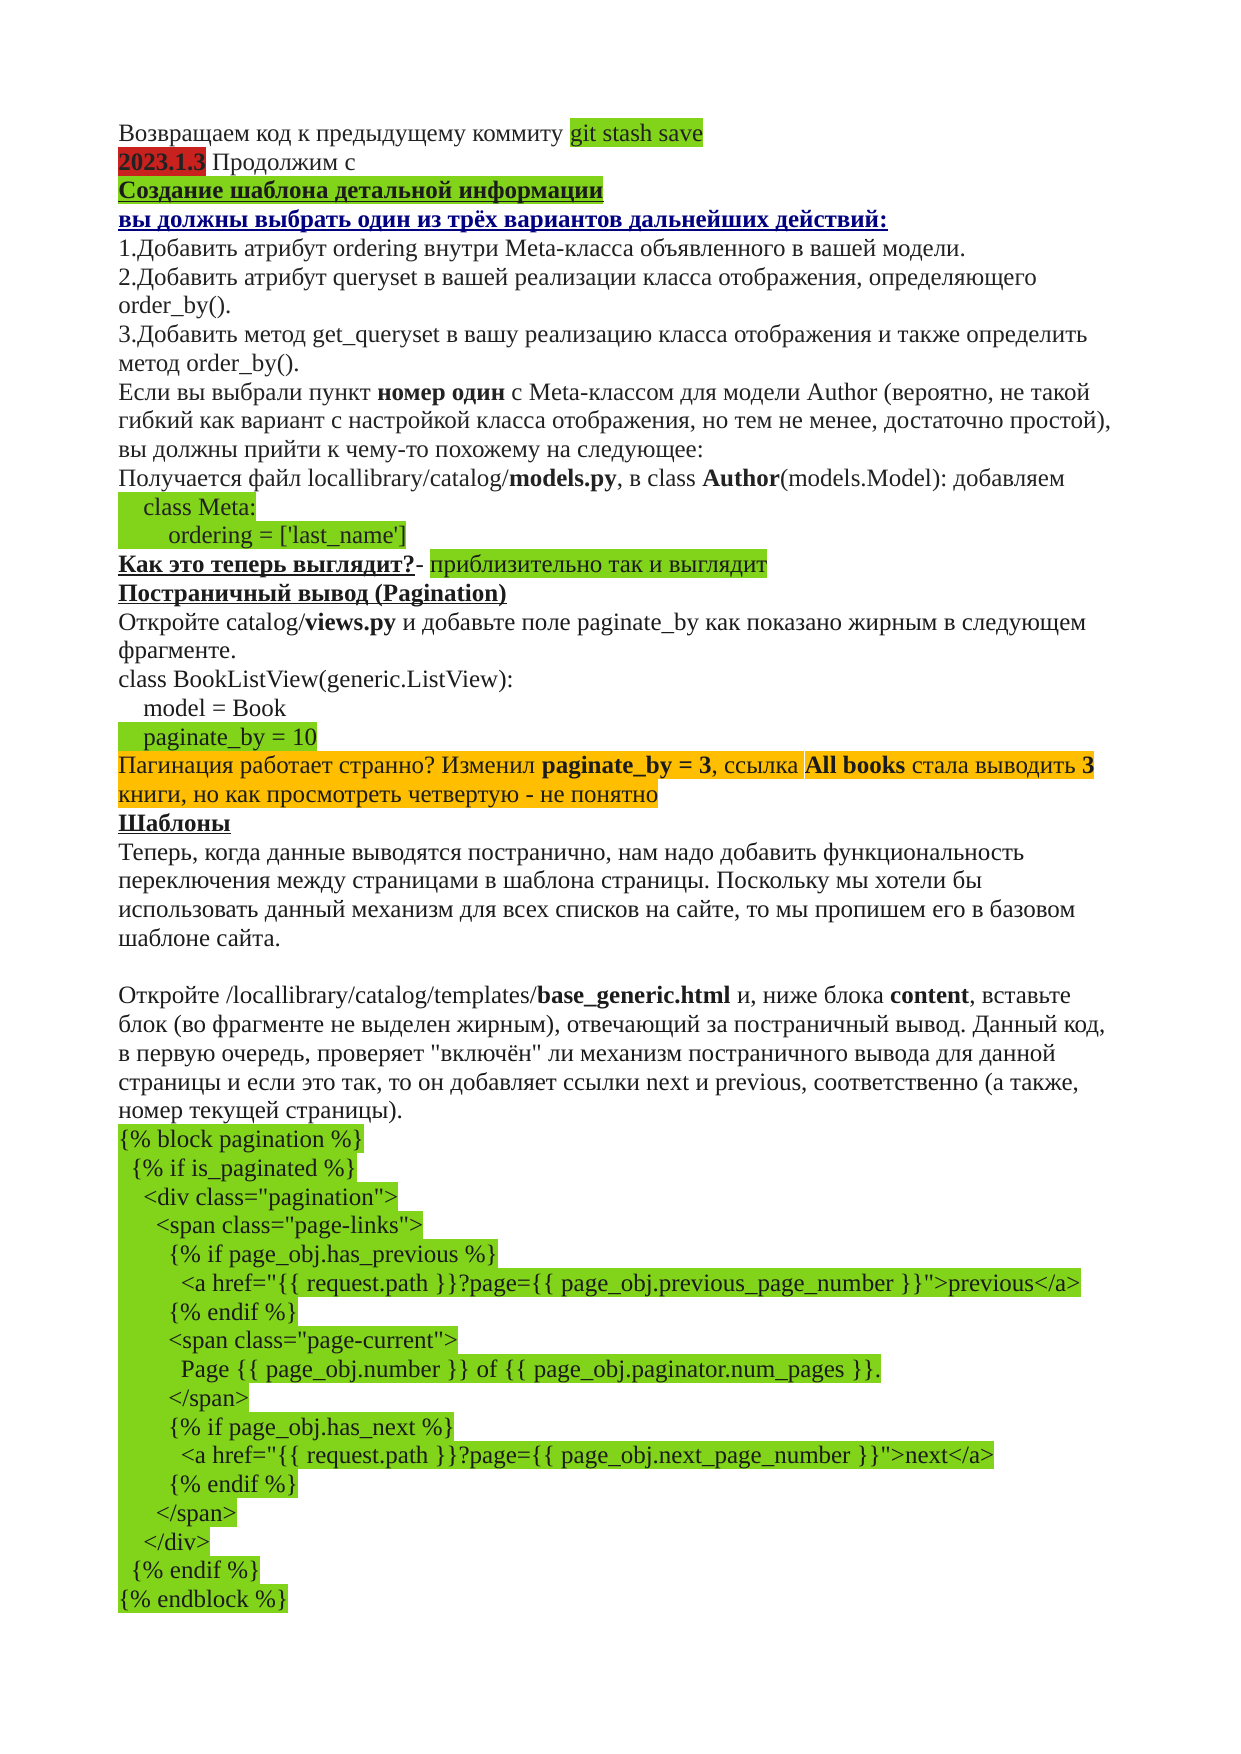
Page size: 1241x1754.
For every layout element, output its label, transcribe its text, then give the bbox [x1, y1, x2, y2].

text Теперь, когда данные выводятся постранично, нам надо добавить функциональность переключения между страницами в шаблона страницы. Поскольку мы хотели бы использовать данный механизм для всех списков на сайте, то мы пропишем его в базовом шаблоне сайта. [118, 837, 1122, 952]
text ordering = ['last_name'] [118, 521, 1122, 549]
subtitle Постраничный вывод (Pagination) [118, 578, 1122, 607]
text </div> [118, 1527, 1122, 1556]
text {% if is_paginated %} [118, 1153, 1122, 1182]
subtitle Создание шаблона детальной информации [118, 176, 1122, 204]
text {% endif %} [118, 1469, 1122, 1498]
text вы должны выбрать один из трёх вариантов дальнейших действий: [118, 204, 1122, 233]
text <a href="{{ request.path }}?page={{ page_obj.previous_page_number }}">previous</a> [118, 1268, 1122, 1297]
text {% if page_obj.has_previous %} [118, 1239, 1122, 1268]
text 1.Добавить атрибут ordering внутри Meta-класса объявленного в вашей модели. [118, 233, 1122, 262]
text {% if page_obj.has_next %} [118, 1412, 1122, 1441]
text <span class="page-current"> [118, 1326, 1122, 1354]
text {% endblock %} [118, 1584, 1122, 1613]
text 2.Добавить атрибут queryset в вашей реализации класса отображения, определяющего order_by(). [118, 262, 1122, 319]
text <div class="pagination"> [118, 1182, 1122, 1211]
text Откройте catalog/views.py и добавьте поле paginate_by как показано жирным в следующем фрагменте. [118, 607, 1122, 664]
text Откройте /locallibrary/catalog/templates/base_generic.html и, ниже блока content, вставьте блок (во фрагменте не выделен жирным), отвечающий за постраничный вывод. Данный код, в первую очередь, проверяет "включён" ли механизм постраничного вывода для данной страницы и если это так, то он добавляет ссылки next и previous, соответственно (а также, номер текущей страницы). [118, 981, 1122, 1124]
text Если вы выбрали пункт номер один с Meta-классом для модели Author (вероятно, не такой гибкий как вариант с настройкой класса отображения, но тем не менее, достаточно простой), вы должны прийти к чему-то похожему на следующее: [118, 377, 1122, 463]
text paginate_by = 10 [118, 722, 1122, 751]
text class BookListView(generic.ListView): [118, 664, 1122, 693]
subtitle Как это теперь выглядит?- приблизительно так и выглядит [118, 549, 1122, 578]
text <span class="page-links"> [118, 1211, 1122, 1239]
text class Meta: [118, 492, 1122, 521]
text 3.Добавить метод get_queryset в вашу реализацию класса отображения и также определить метод order_by(). [118, 319, 1122, 377]
text 2023.1.3 Продолжим с [118, 147, 1122, 176]
subtitle Шаблоны [118, 808, 1122, 837]
text Получается файл locallibrary/catalog/models.py, в class Author(models.Model): добавляем [118, 463, 1122, 492]
text Возвращаем код к предыдущему коммиту git stash save [118, 118, 1122, 147]
text {% endif %} [118, 1556, 1122, 1584]
text {% endif %} [118, 1297, 1122, 1326]
text </span> [118, 1383, 1122, 1412]
text </span> [118, 1498, 1122, 1527]
text model = Book [118, 693, 1122, 722]
text Page {{ page_obj.number }} of {{ page_obj.paginator.num_pages }}. [118, 1354, 1122, 1383]
text <a href="{{ request.path }}?page={{ page_obj.next_page_number }}">next</a> [118, 1441, 1122, 1469]
text Пагинация работает странно? Изменил paginate_by = 3, ссылка All books стала выводить 3 книги, но как просмотреть четвертую - не понятно [118, 751, 1122, 808]
text {% block pagination %} [118, 1124, 1122, 1153]
